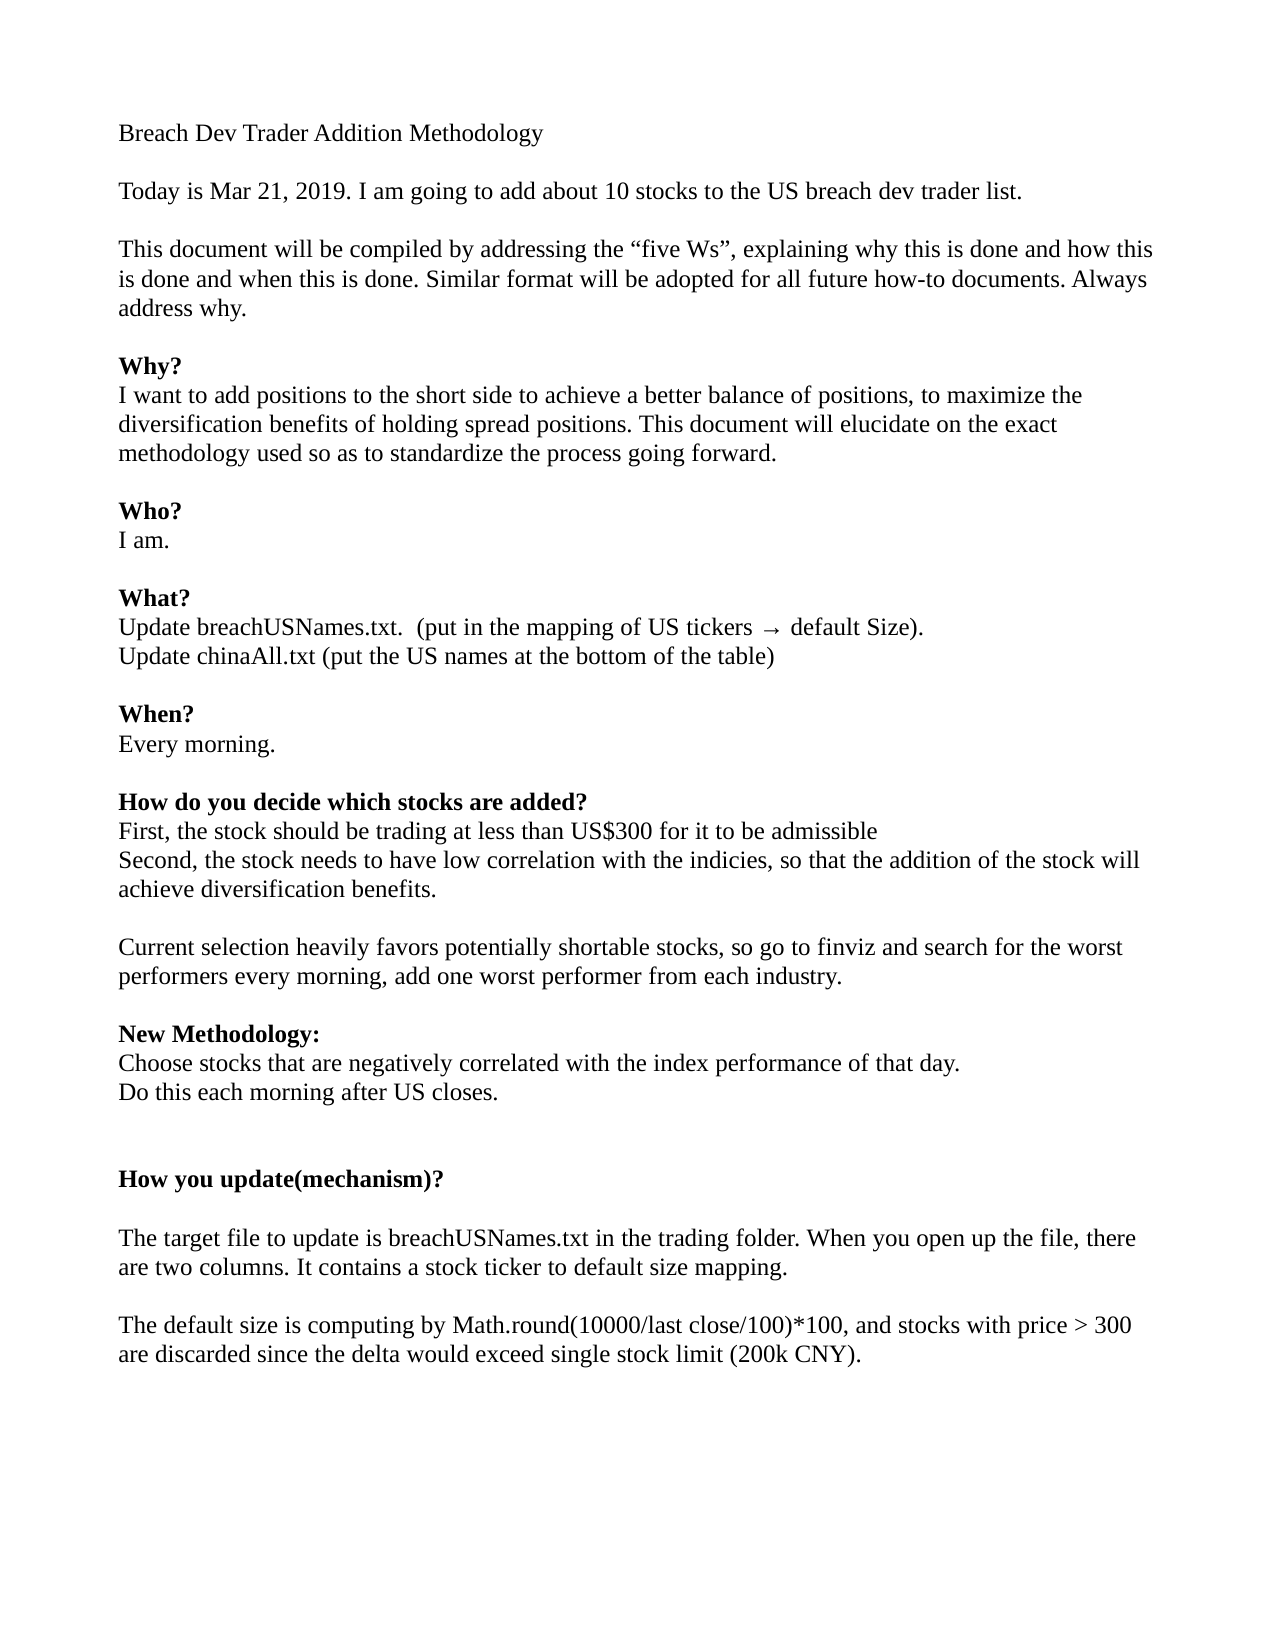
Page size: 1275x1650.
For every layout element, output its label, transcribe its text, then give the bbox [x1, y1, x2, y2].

text How do you decide which stocks are added? [118, 787, 1157, 816]
text Update breachUSNames.txt. (put in the mapping of US tickers → default Size). [118, 612, 1157, 641]
text Breach Dev Trader Addition Methodology [118, 118, 1157, 147]
text How you update(mechanism)? [118, 1164, 1157, 1193]
text Why? [118, 351, 1157, 380]
text What? [118, 583, 1157, 612]
text This document will be compiled by addressing the “five Ws”, explaining why this is done and how this is done and when this is done. Similar format will be adopted for all future how-to documents. Always address why. [118, 234, 1157, 322]
text Today is Mar 21, 2019. I am going to add about 10 stocks to the US breach dev trader list. [118, 176, 1157, 205]
text Update chinaAll.txt (put the US names at the bottom of the table) [118, 641, 1157, 670]
text Current selection heavily favors potentially shortable stocks, so go to finviz and search for the worst performers every morning, add one worst performer from each industry. [118, 932, 1157, 990]
text Second, the stock needs to have low correlation with the indicies, so that the addition of the stock will achieve diversification benefits. [118, 845, 1157, 903]
text Do this each morning after US closes. [118, 1077, 1157, 1106]
text I want to add positions to the short side to achieve a better balance of positions, to maximize the diversification benefits of holding spread positions. This document will elucidate on the exact methodology used so as to standardize the process going forward. [118, 380, 1157, 467]
text New Methodology: [118, 1019, 1157, 1048]
text First, the stock should be trading at less than US$300 for it to be admissible [118, 816, 1157, 845]
text Every morning. [118, 728, 1157, 757]
text The target file to update is breachUSNames.txt in the trading folder. When you open up the file, there are two columns. It contains a stock ticker to default size mapping. [118, 1222, 1157, 1281]
text Choose stocks that are negatively correlated with the index performance of that day. [118, 1048, 1157, 1077]
text I am. [118, 525, 1157, 554]
text Who? [118, 496, 1157, 525]
text The default size is computing by Math.round(10000/last close/100)*100, and stocks with price > 300 are discarded since the delta would exceed single stock limit (200k CNY). [118, 1310, 1157, 1368]
text When? [118, 699, 1157, 728]
